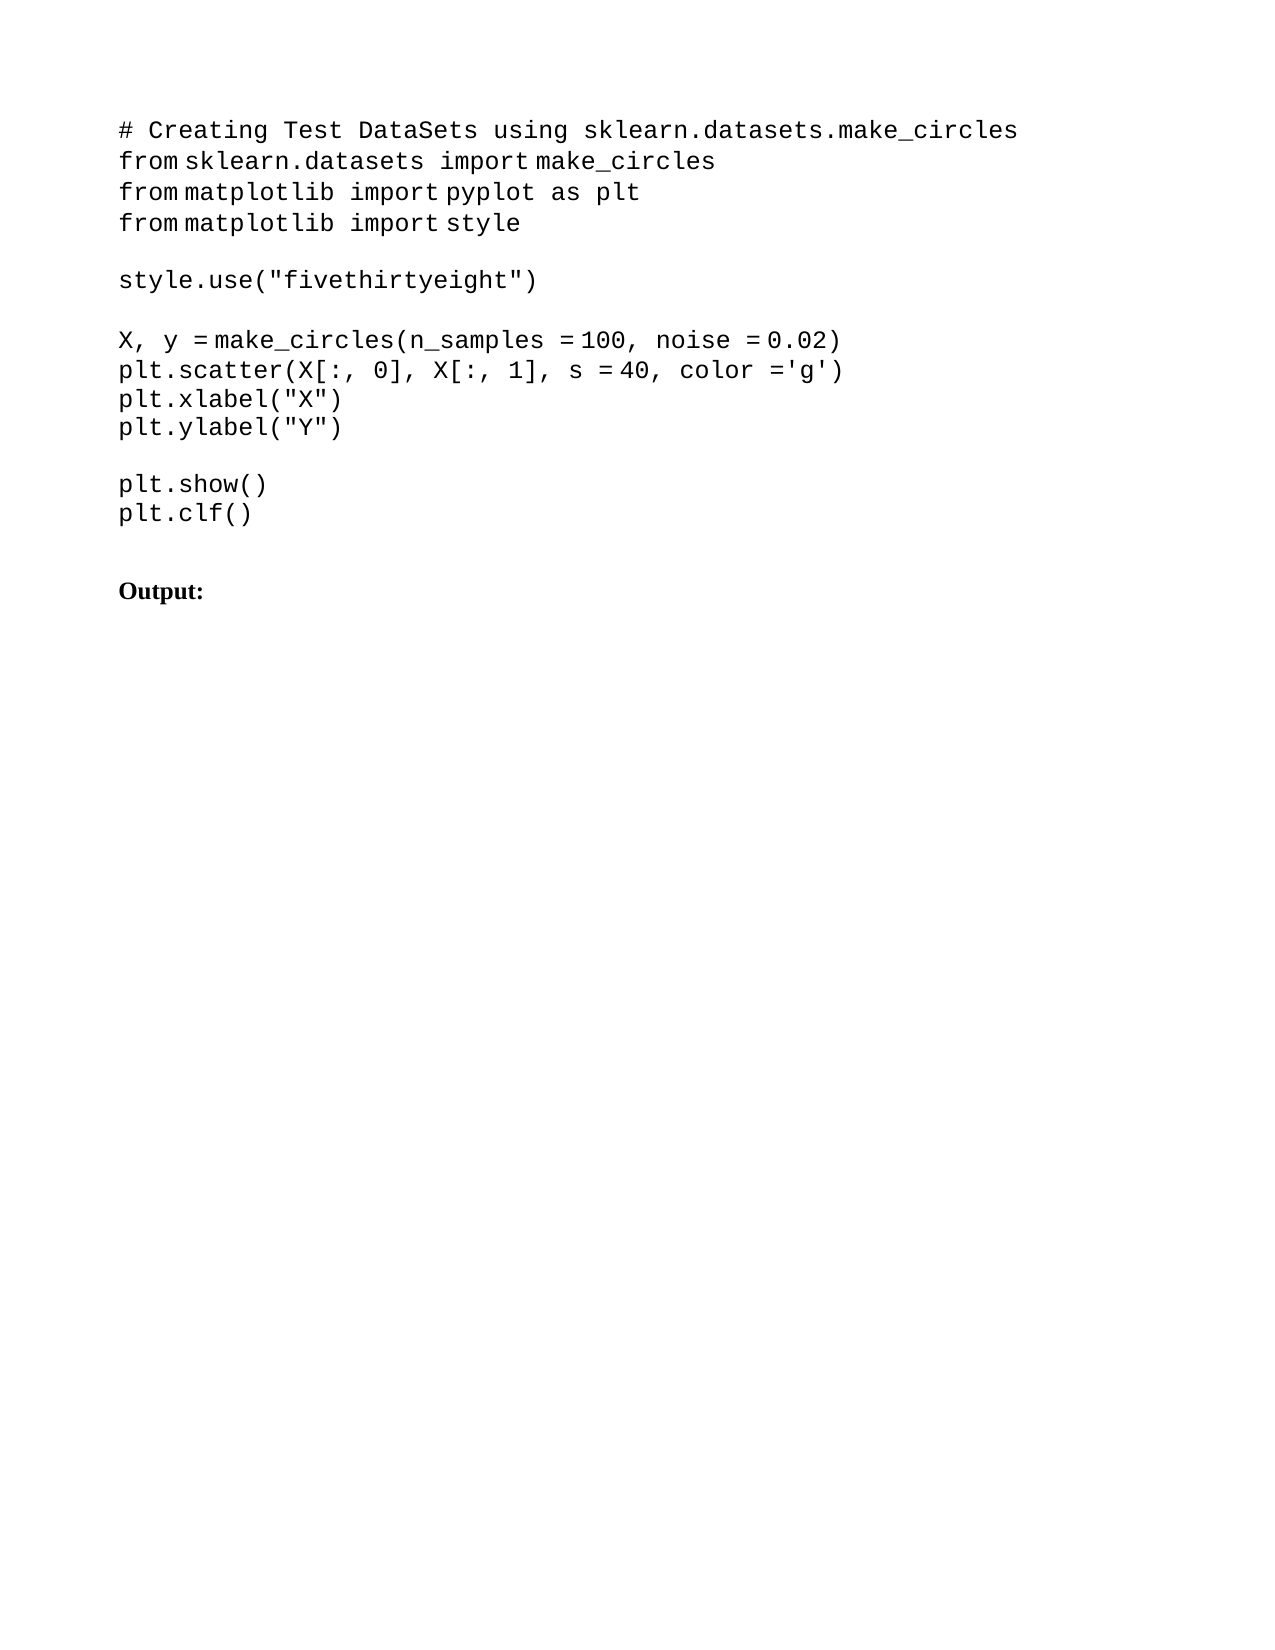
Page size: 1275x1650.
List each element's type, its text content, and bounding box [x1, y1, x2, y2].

text Output: [118, 576, 1157, 638]
table_header # Creating Test DataSets using sklearn.datasets.make_circles from sklearn.datasets import make_circles from matplotlib import pyplot as plt from matplotlib import style style.use("fivethirtyeight") X, y = make_circles(n_samples = 100, noise = 0.02) plt.scatter(X[:, 0], X[:, 1], s = 40, color ='g') plt.xlabel("X") plt.ylabel("Y") plt.show() plt.clf() [118, 118, 1032, 528]
